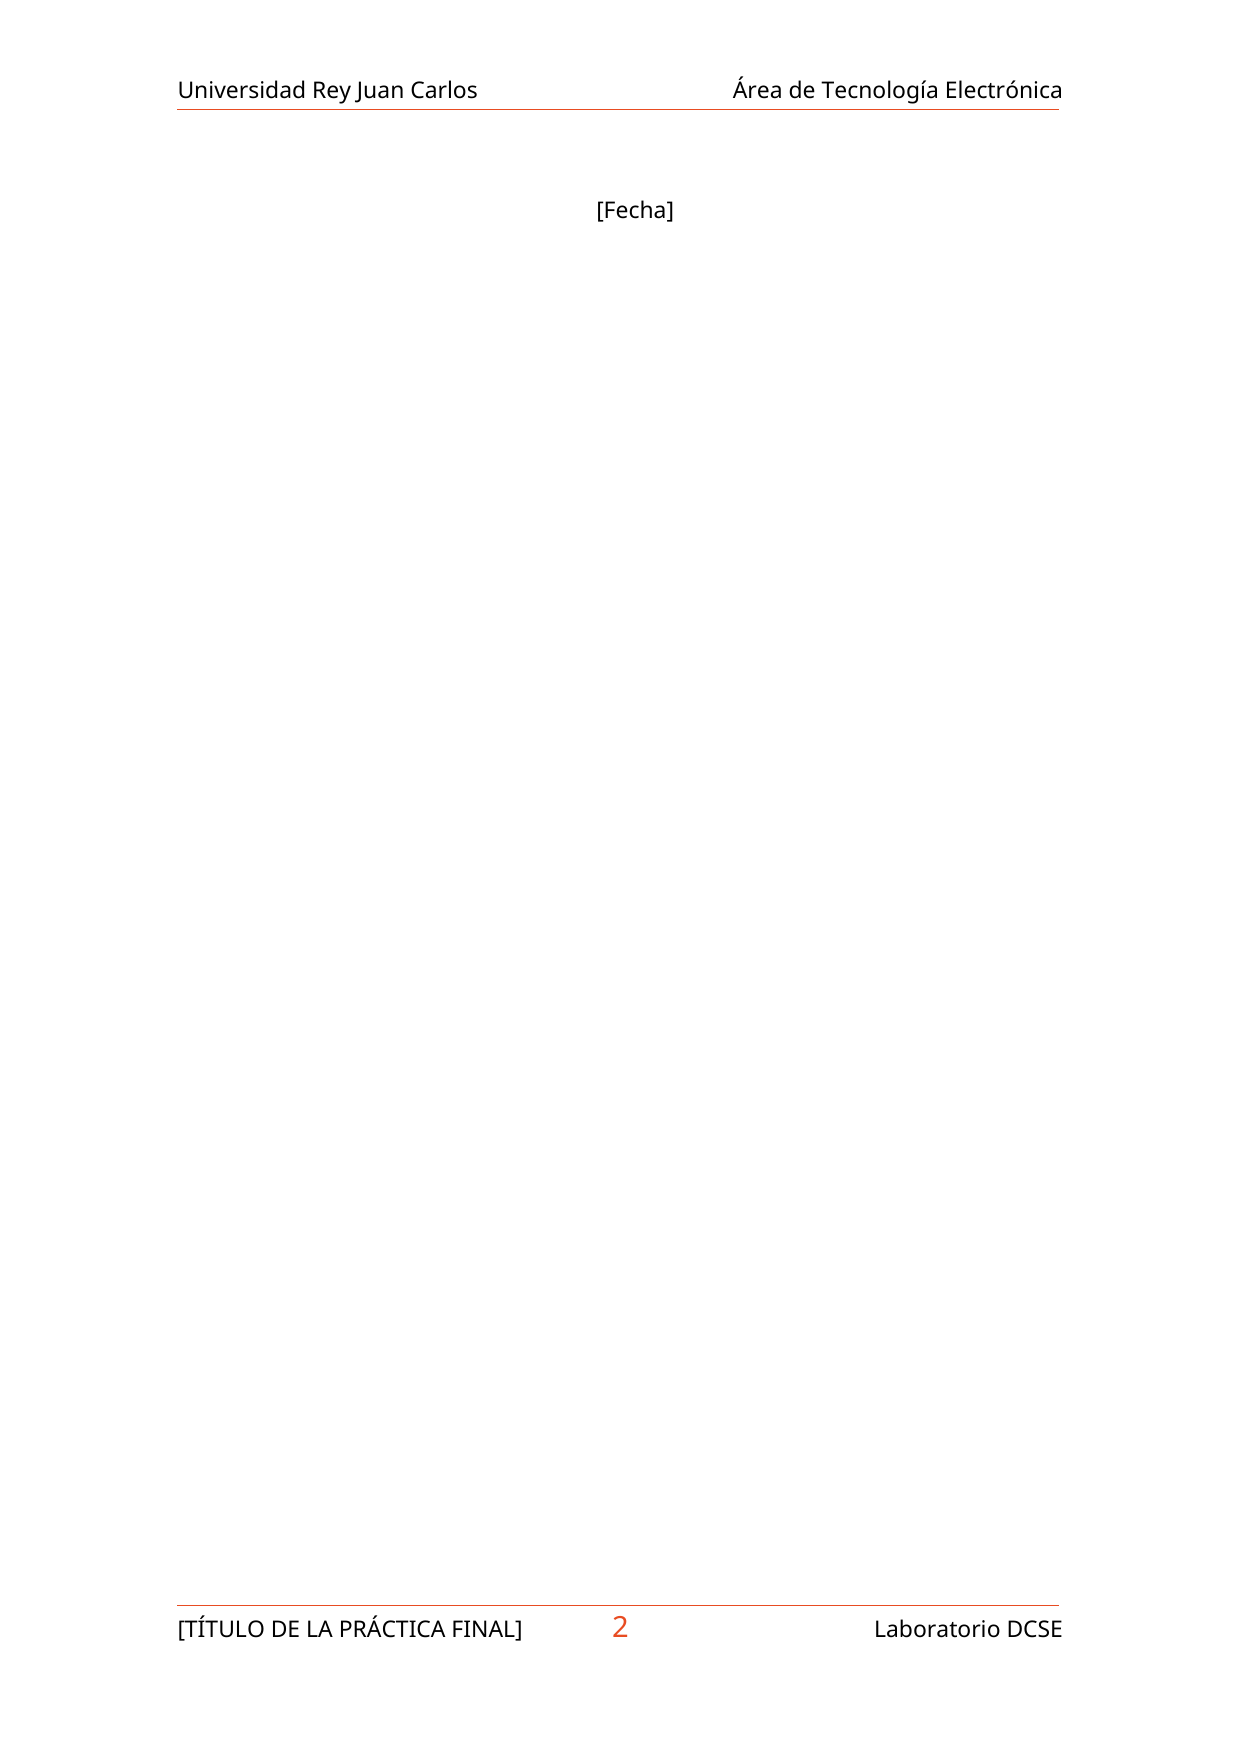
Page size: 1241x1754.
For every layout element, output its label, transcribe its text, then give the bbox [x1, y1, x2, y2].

text [Fecha] [177, 194, 1063, 225]
